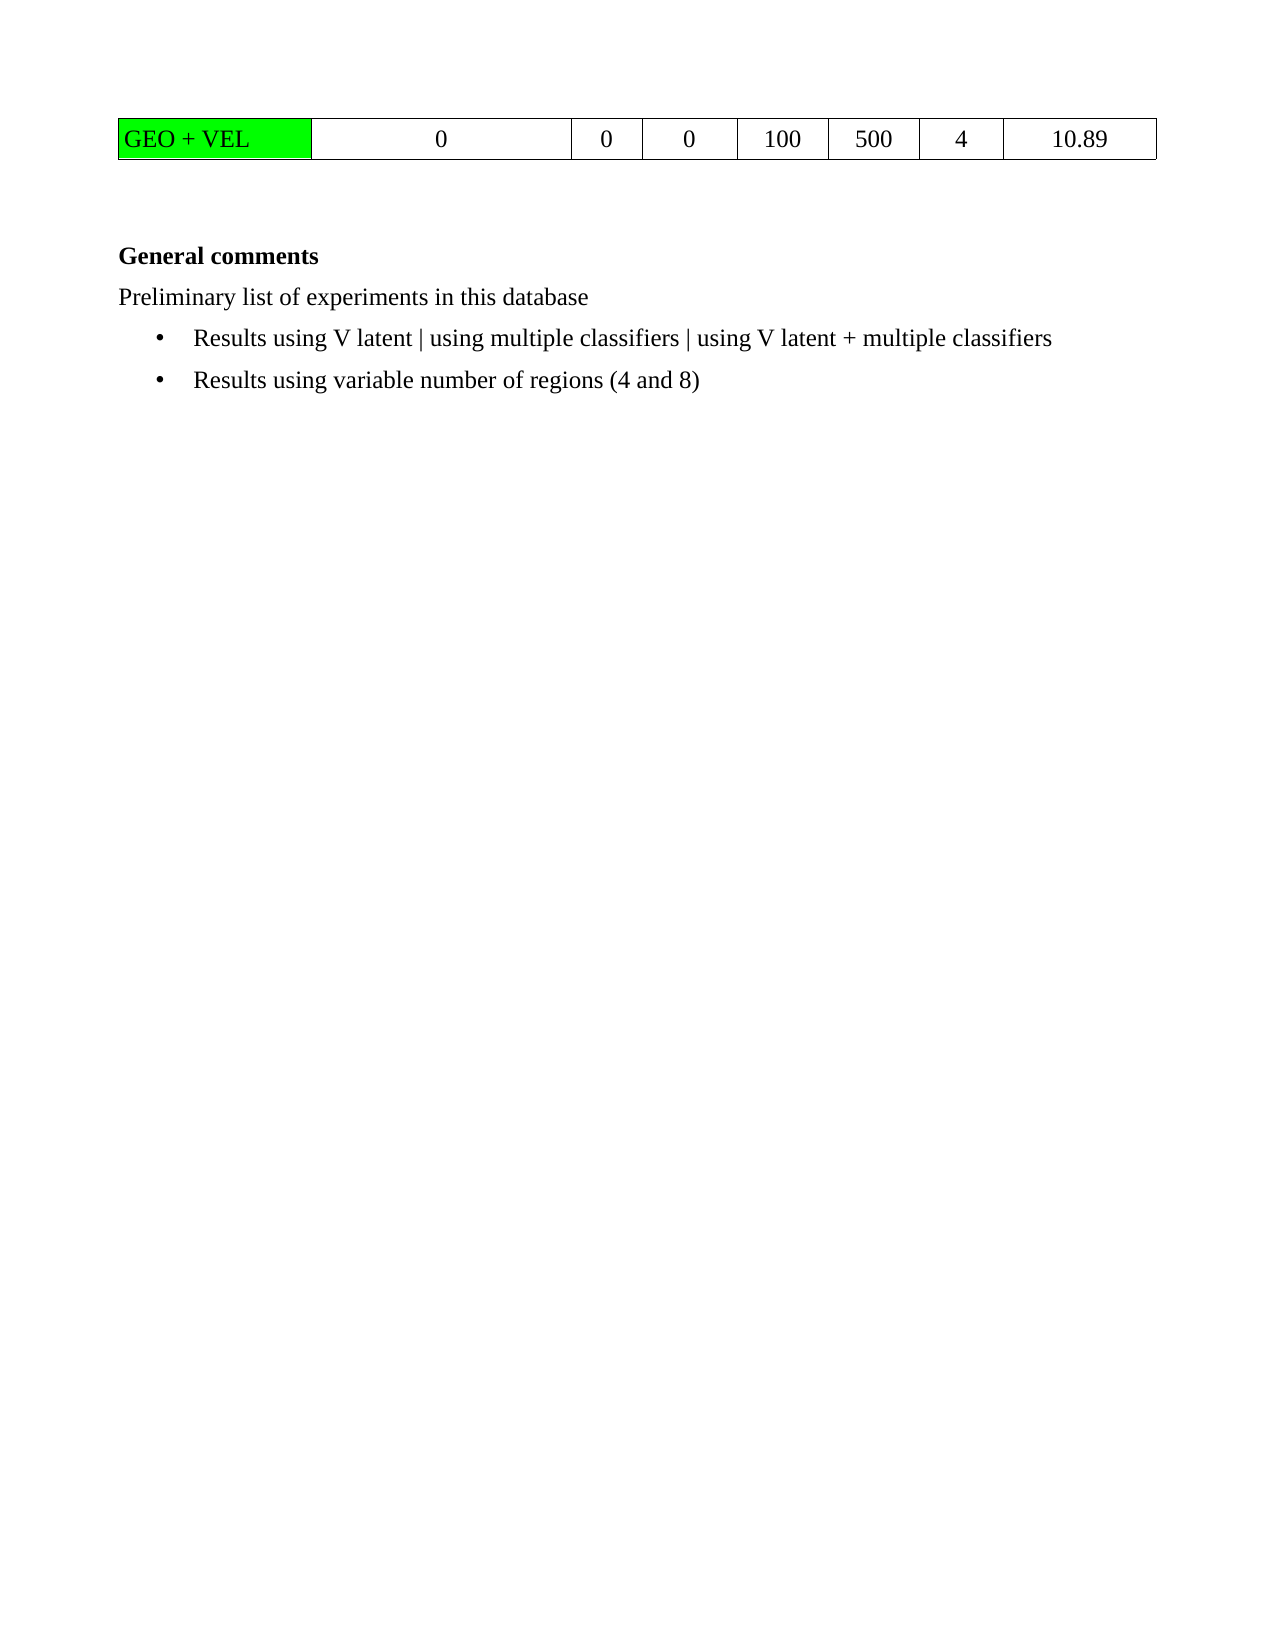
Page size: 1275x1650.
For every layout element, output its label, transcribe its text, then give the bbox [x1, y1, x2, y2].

text General comments [118, 241, 1157, 270]
table_cell 0 [643, 119, 737, 158]
table_cell 0 [312, 119, 571, 158]
text Preliminary list of experiments in this database [118, 282, 1157, 311]
table_cell 500 [829, 119, 919, 158]
list Results using variable number of regions (4 and 8) [156, 365, 1157, 393]
table_cell 0 [572, 119, 642, 158]
table_cell 4 [920, 119, 1003, 158]
table_cell 10.89 [1004, 119, 1156, 158]
table_cell GEO + VEL [119, 119, 311, 158]
table_cell 100 [738, 119, 828, 158]
list Results using V latent | using multiple classifiers | using V latent + multiple classifiers [156, 323, 1157, 352]
